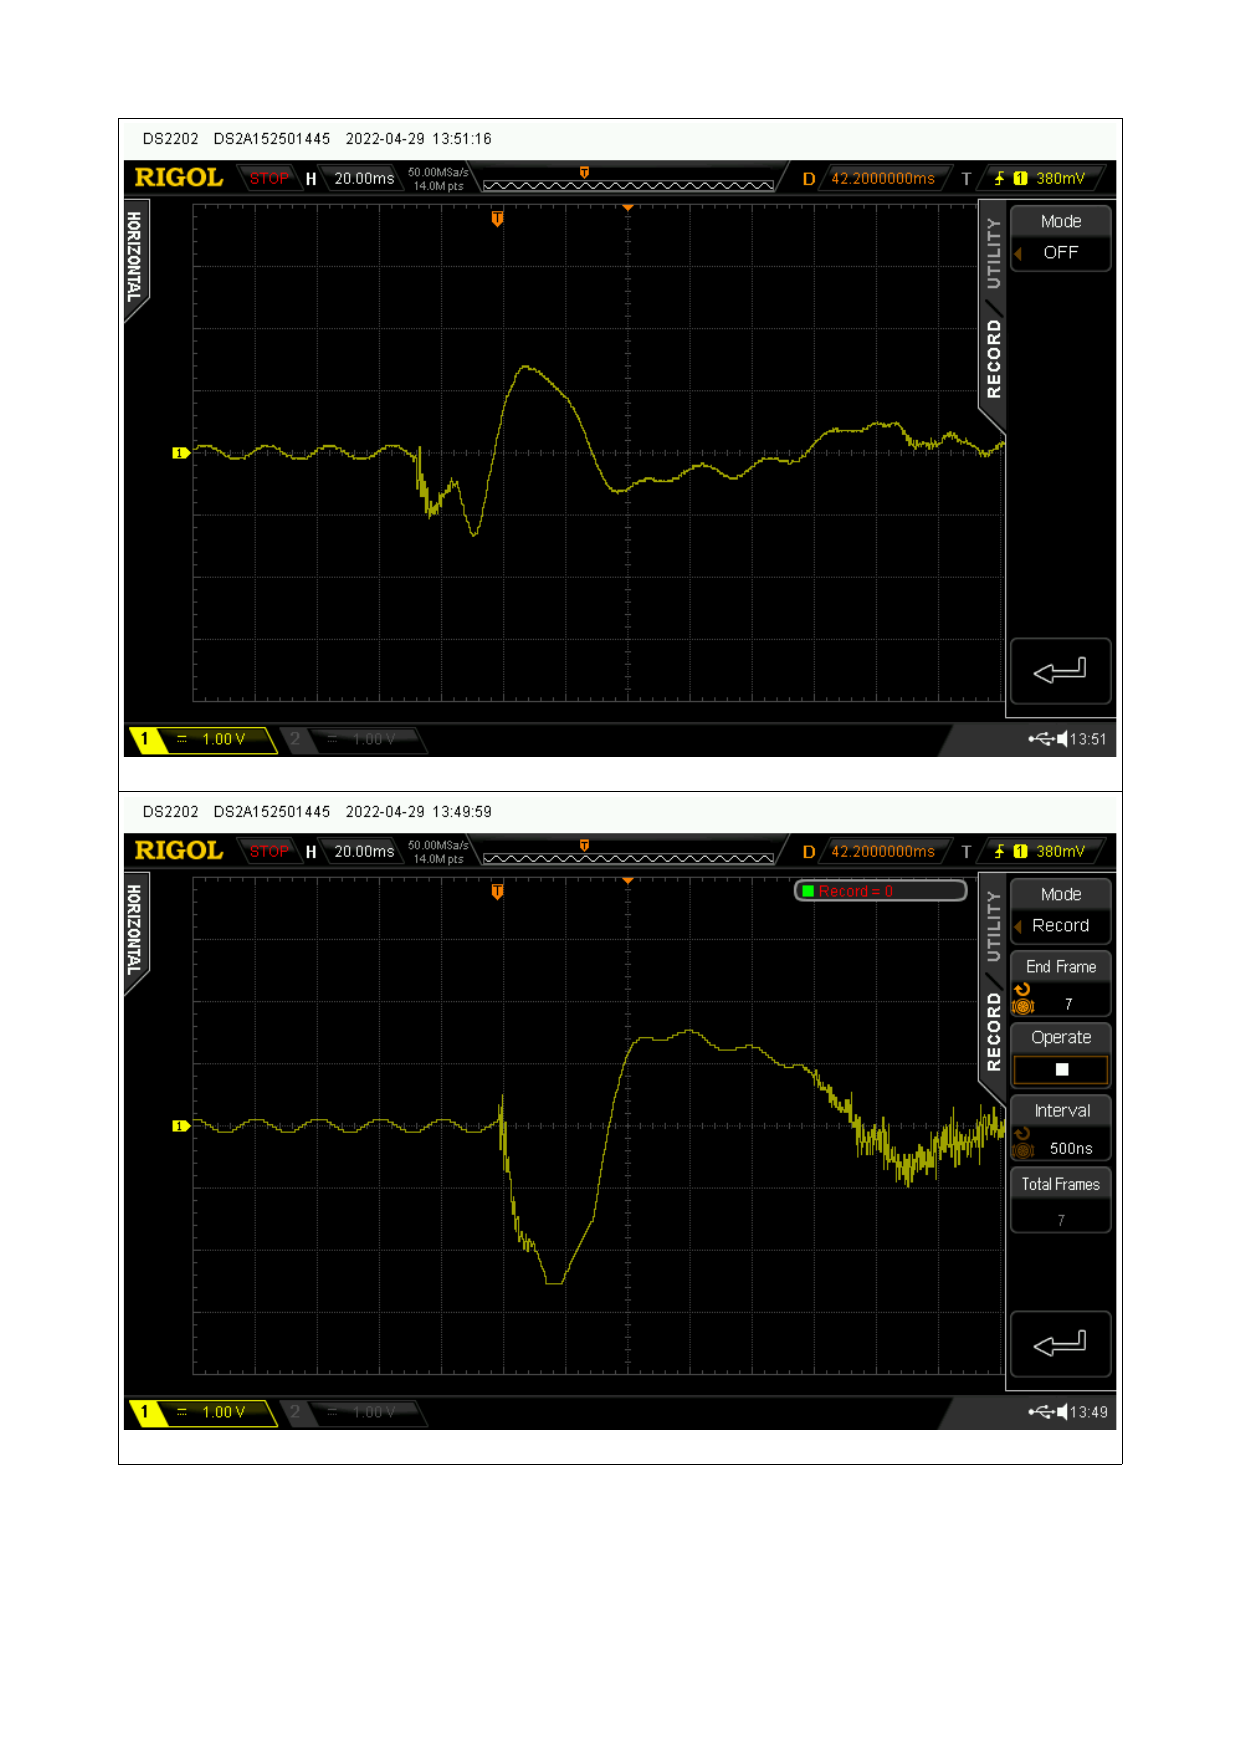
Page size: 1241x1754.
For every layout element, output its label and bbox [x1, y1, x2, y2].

table_header [119, 119, 1122, 791]
picture [123, 797, 1117, 1430]
picture [123, 123, 1117, 757]
table_cell [119, 792, 1122, 1464]
